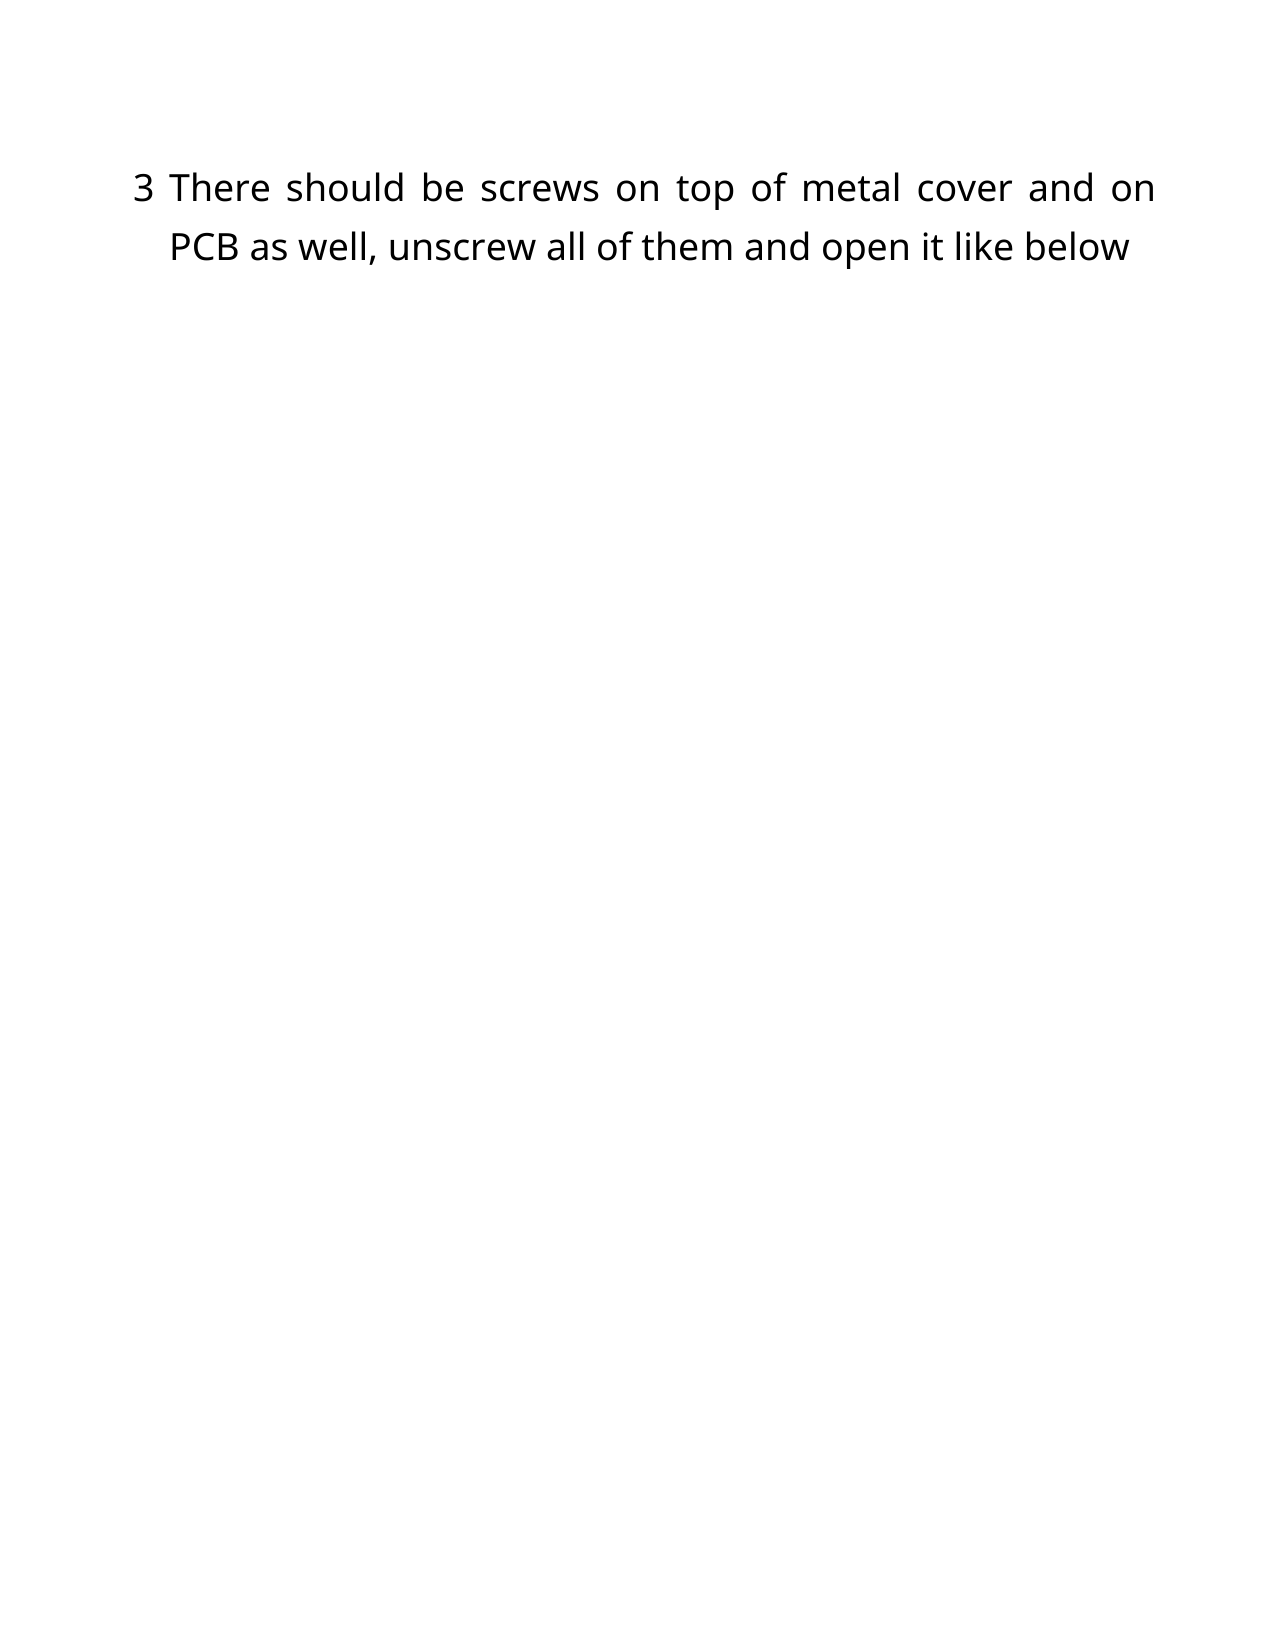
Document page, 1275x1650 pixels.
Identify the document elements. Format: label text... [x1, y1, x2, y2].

table_cell [118, 286, 169, 941]
table_cell [118, 118, 169, 162]
table_cell There should be screws on top of metal cover and on PCB as well, unscrew all of them and open it like below [169, 162, 1158, 286]
table_cell [118, 941, 169, 1510]
table_cell [169, 941, 1158, 1510]
table_cell [169, 118, 1158, 162]
table_cell [169, 286, 1158, 941]
table_cell 3 [118, 162, 169, 286]
